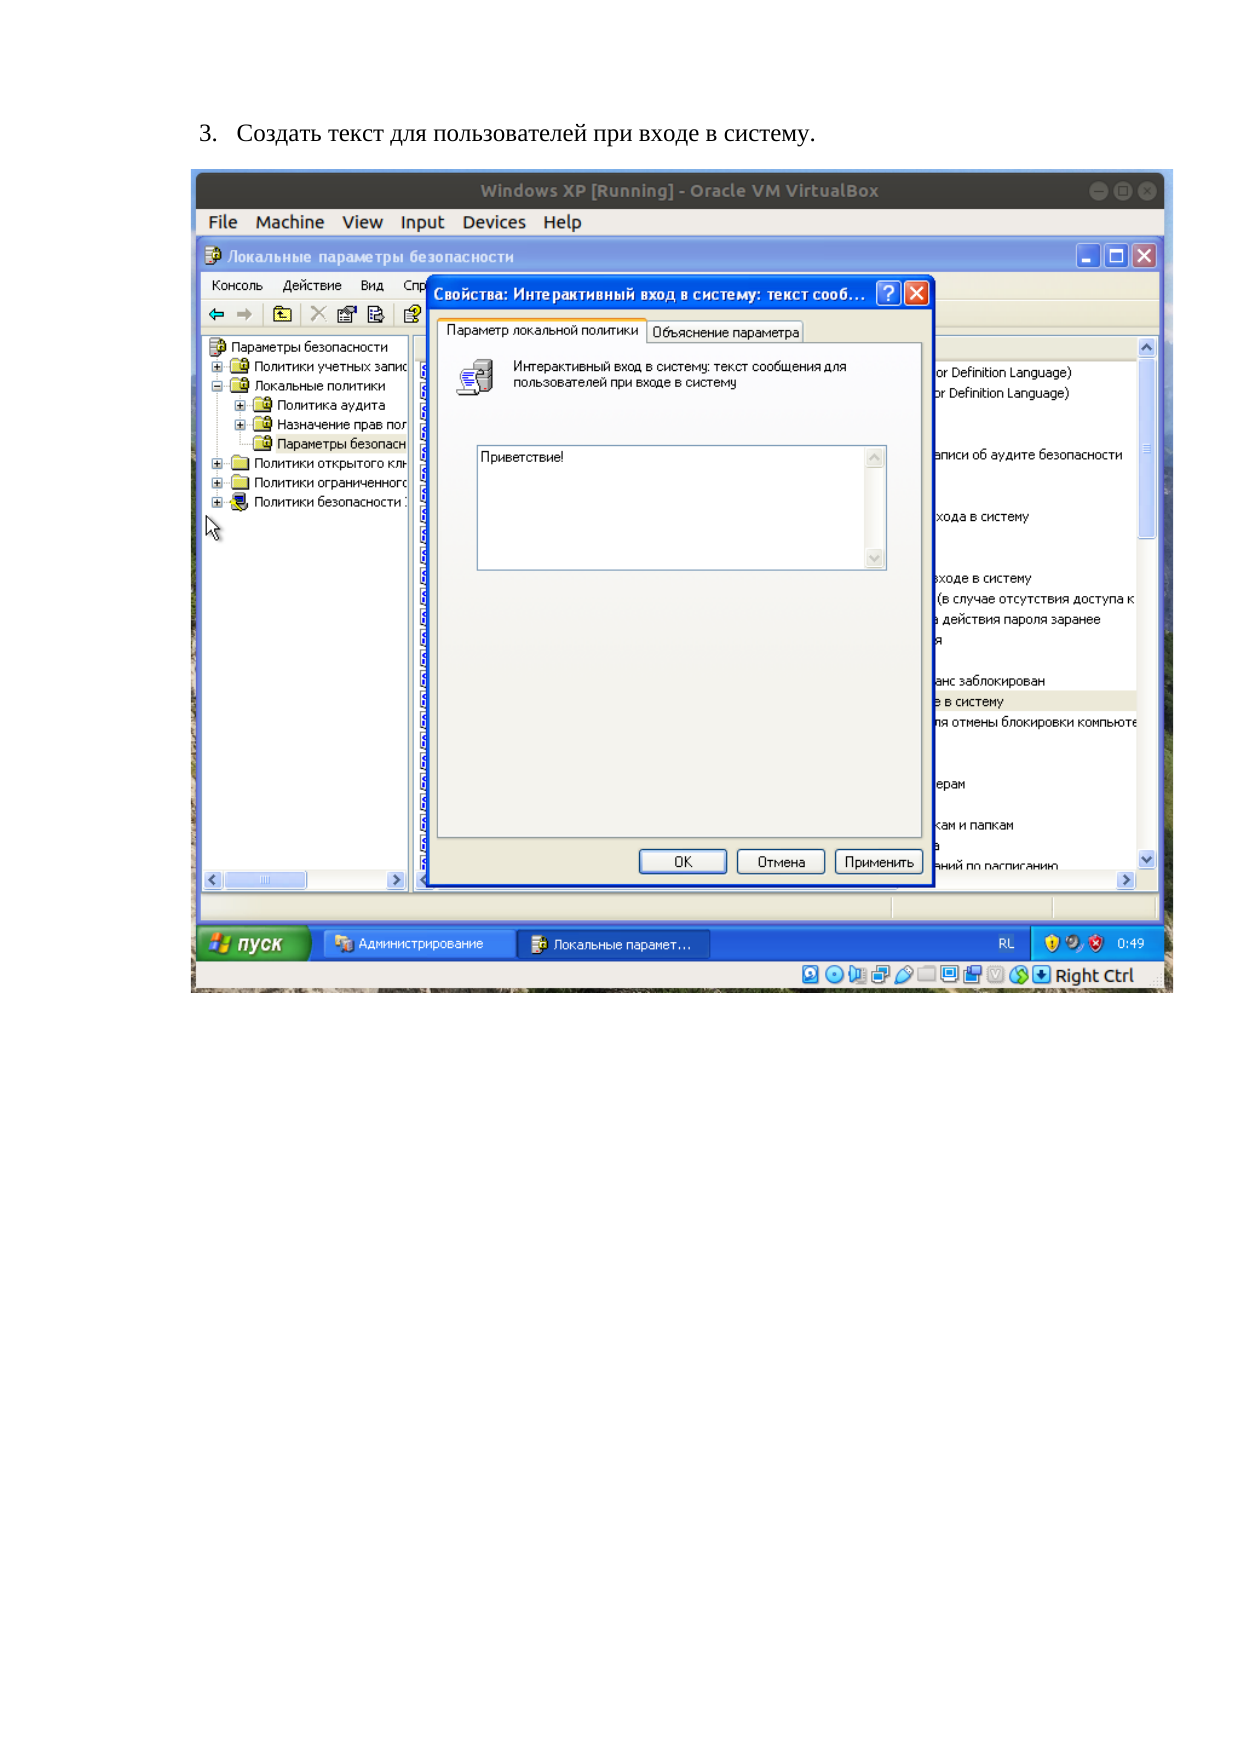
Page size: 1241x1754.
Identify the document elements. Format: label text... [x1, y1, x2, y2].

list Создать текст для пользователей при входе в систему. [199, 118, 1181, 147]
picture [190, 169, 1174, 993]
